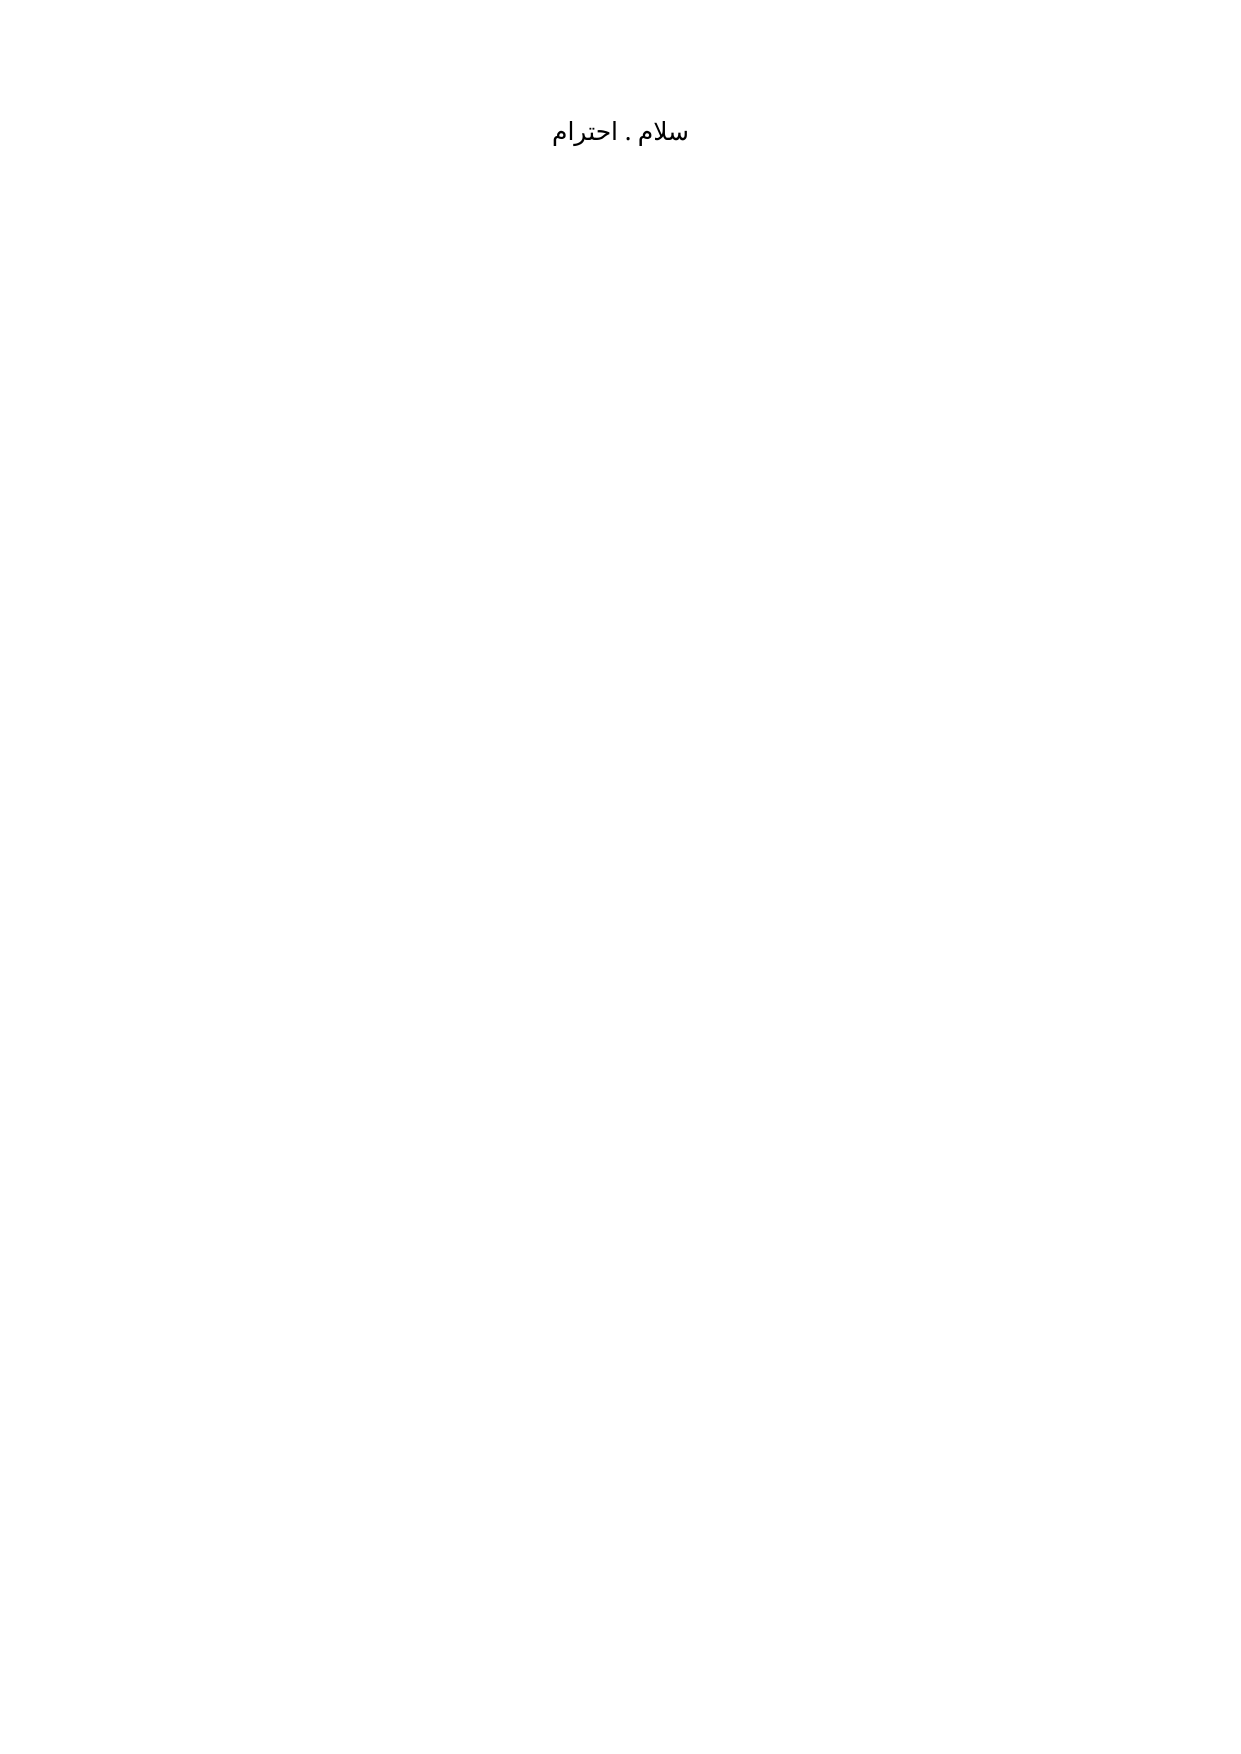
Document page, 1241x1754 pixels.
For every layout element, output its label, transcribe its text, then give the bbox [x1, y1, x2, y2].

text سلام . احترام [118, 118, 1122, 151]
